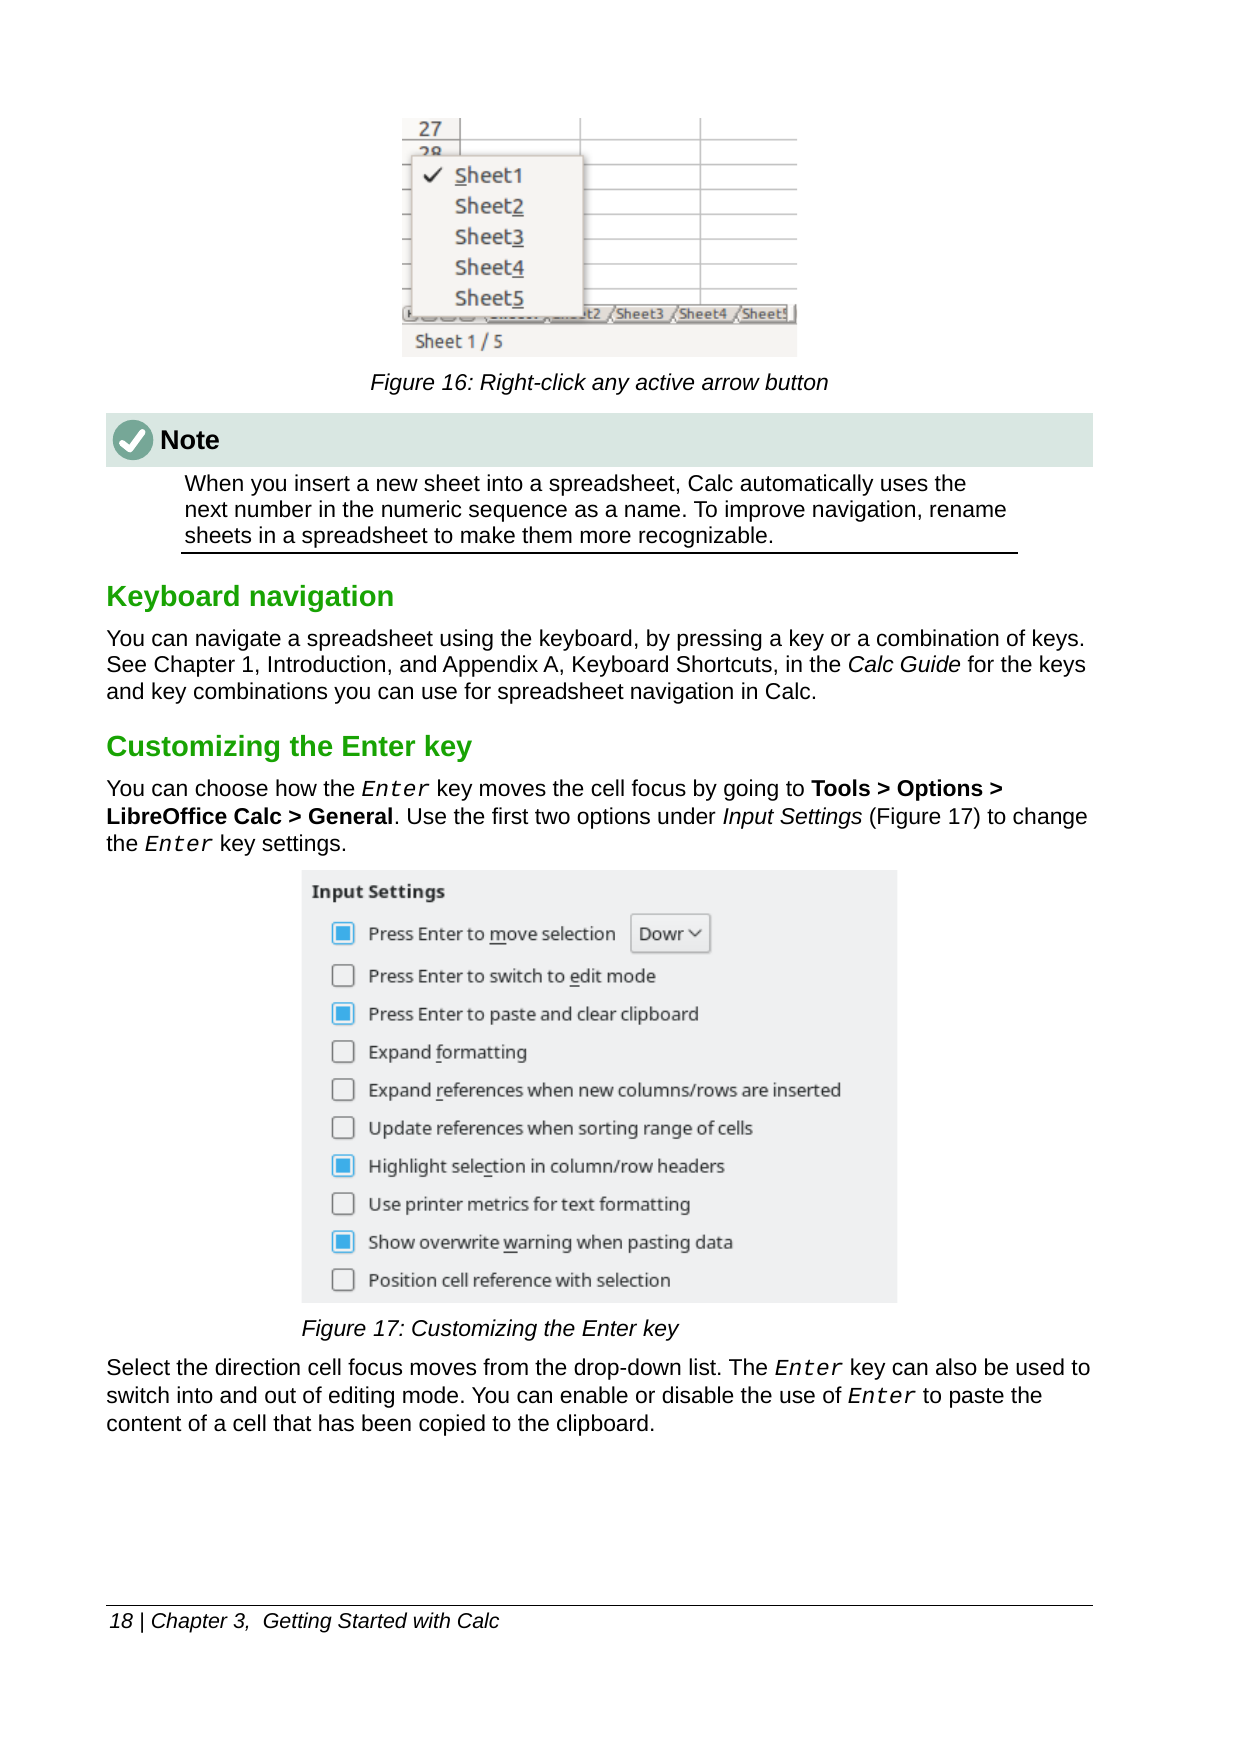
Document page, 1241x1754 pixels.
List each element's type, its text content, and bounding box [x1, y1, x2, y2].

text Figure 17: Customizing the Enter key [301, 1315, 897, 1341]
text You can navigate a spreadsheet using the keyboard, by pressing a key or a combination of keys. See Chapter 1, Introduction, and Appendix A, Keyboard Shortcuts, in the Calc Guide for the keys and key combinations you can use for spreadsheet navigation in Calc. [106, 625, 1093, 704]
picture [402, 118, 798, 357]
subtitle Note [106, 413, 1093, 467]
subtitle Keyboard navigation [106, 579, 1093, 612]
text When you insert a new sheet into a spreadsheet, Calc automatically uses the next number in the numeric sequence as a name. To improve navigation, rename sheets in a spreadsheet to make them more recognizable. [181, 467, 1018, 552]
text You can choose how the Enter key moves the cell focus by going to Tools > Options > LibreOffice Calc > General. Use the first two options under Input Settings (Figure 17) to change the Enter key settings. [106, 775, 1093, 858]
subtitle Customizing the Enter key [106, 729, 1093, 762]
picture [301, 870, 898, 1303]
text Figure 16: Right-click any active arrow button [370, 369, 829, 396]
text Select the direction cell focus moves from the drop-down list. The Enter key can also be used to switch into and out of editing mode. You can enable or disable the use of Enter to paste the content of a cell that has been copied to the clipboard. [106, 1353, 1093, 1437]
